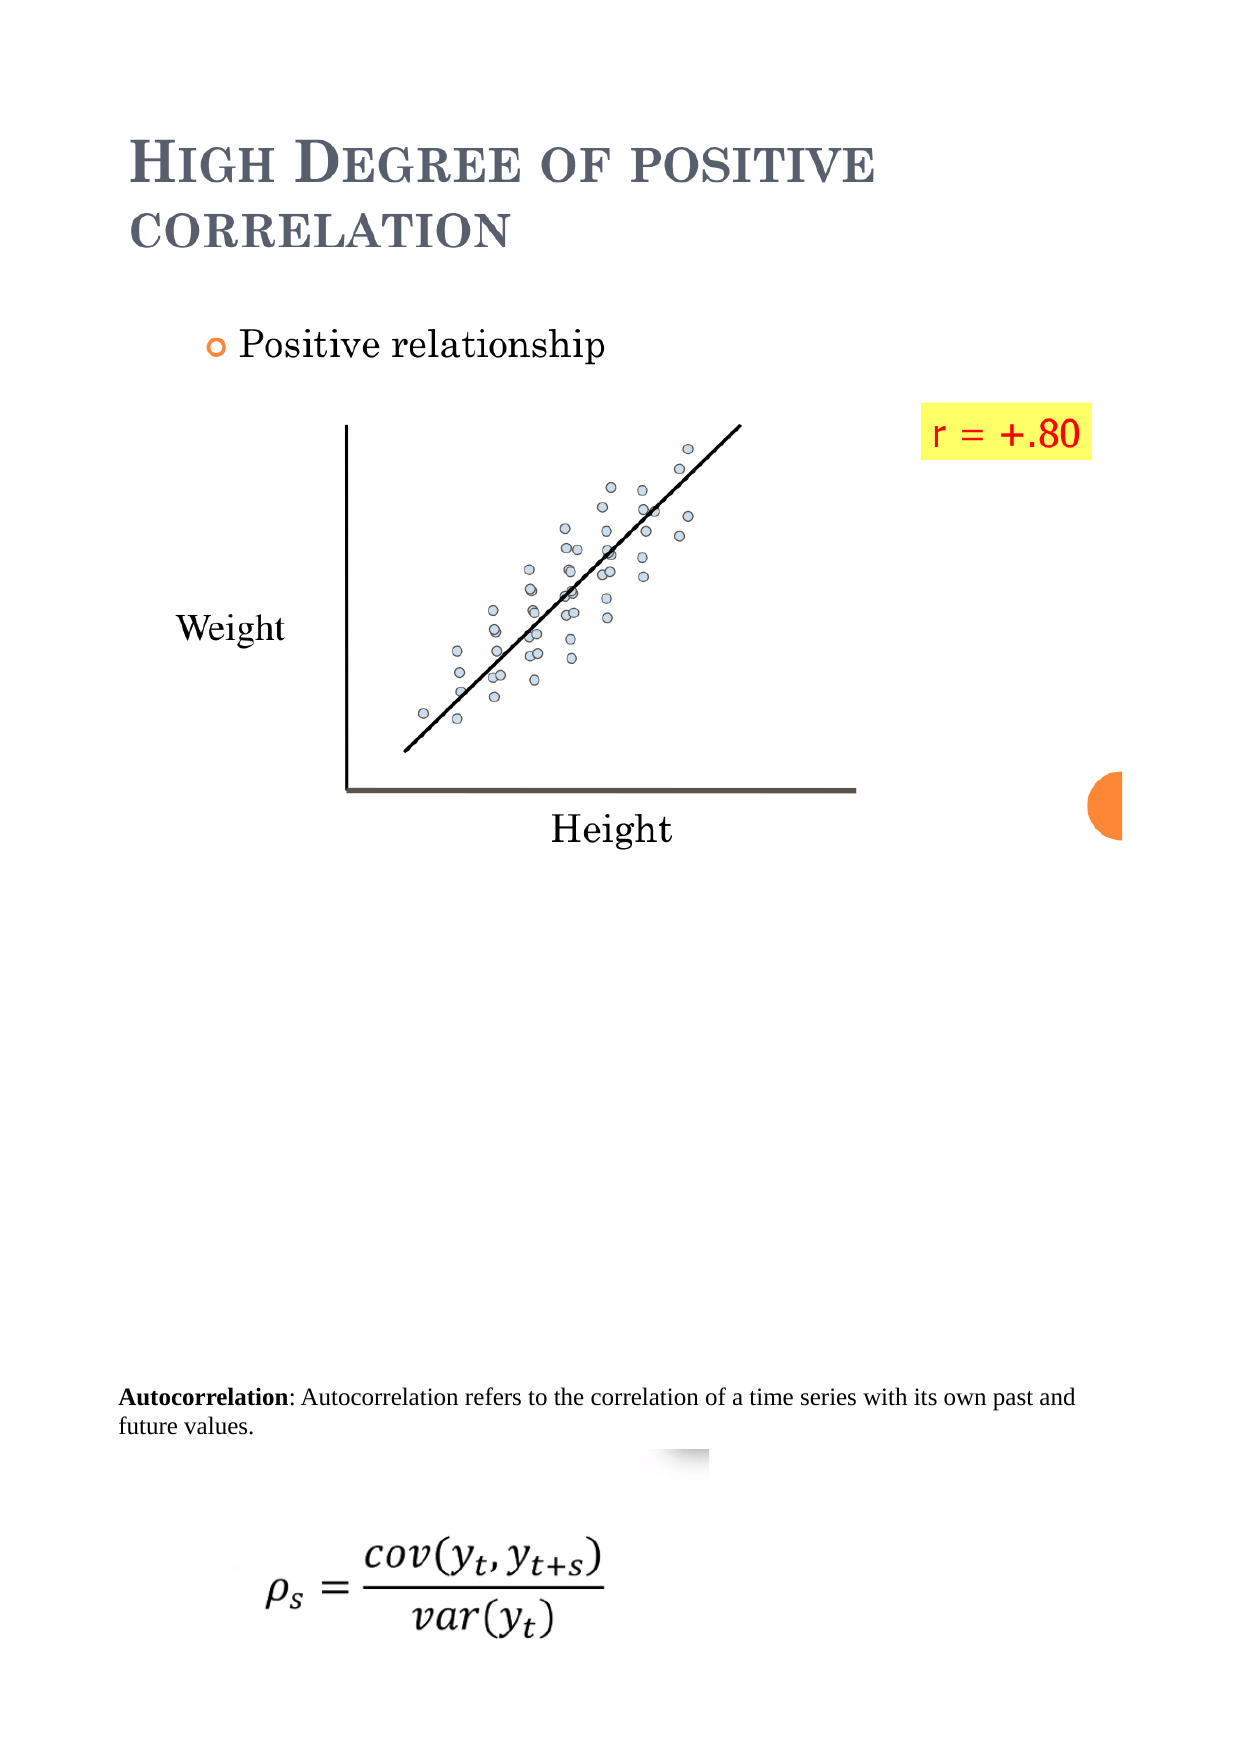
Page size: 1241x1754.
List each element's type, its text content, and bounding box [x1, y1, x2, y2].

text Autocorrelation: Autocorrelation refers to the correlation of a time series with its own past and future values. [118, 1382, 1122, 1439]
picture [231, 1449, 710, 1754]
picture [118, 118, 1123, 894]
